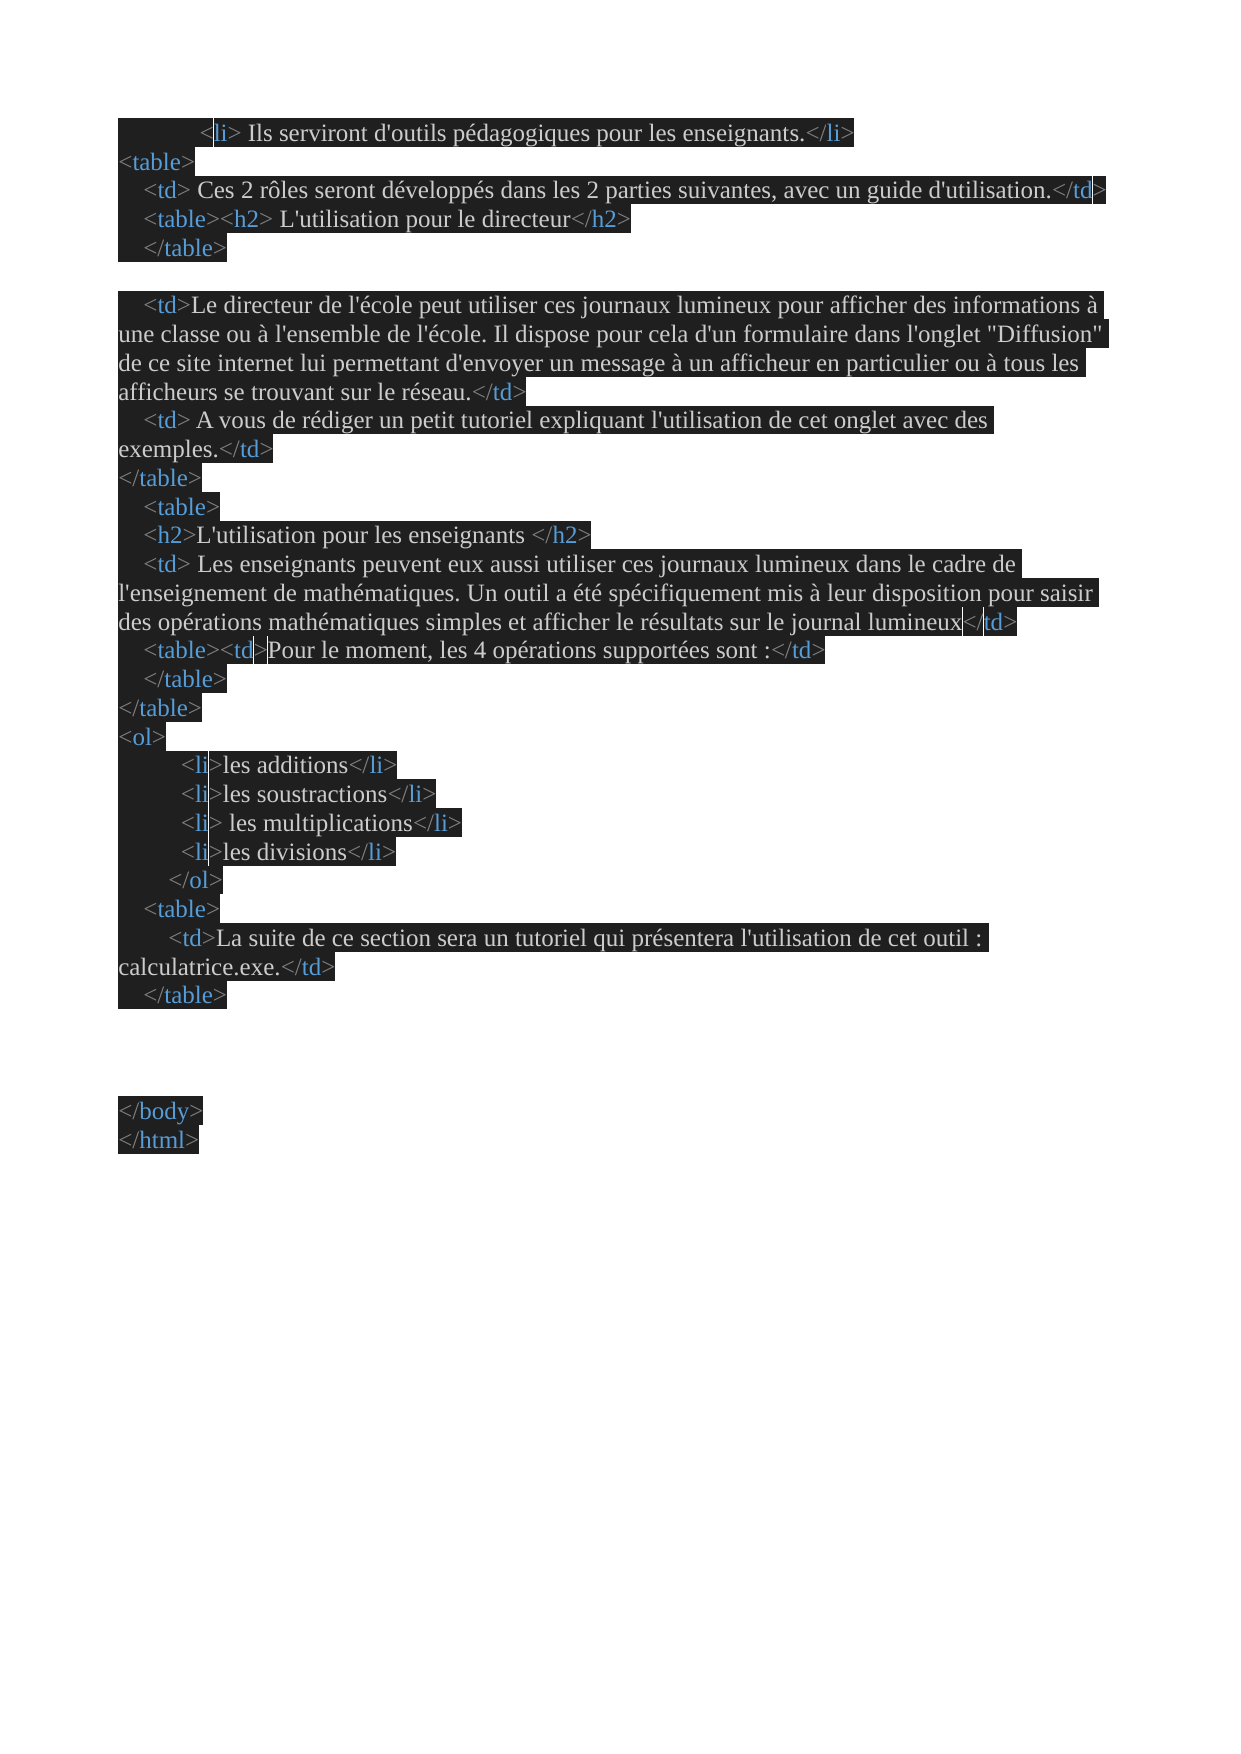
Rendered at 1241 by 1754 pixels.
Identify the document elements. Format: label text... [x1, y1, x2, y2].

text </html> [118, 1125, 1122, 1154]
text <table> [118, 894, 1122, 923]
text <td> Ces 2 rôles seront développés dans les 2 parties suivantes, avec un guide d'utilisation.</td> [118, 176, 1122, 204]
text </body> [118, 1096, 1122, 1125]
text </table> [118, 693, 1122, 722]
text <li>les additions</li> [118, 751, 1122, 779]
text <table><td>Pour le moment, les 4 opérations supportées sont :</td> [118, 636, 1122, 664]
text </table> [118, 981, 1122, 1009]
text <td> A vous de rédiger un petit tutoriel expliquant l'utilisation de cet onglet avec des exemples.</td> [118, 406, 1122, 463]
text <h2>L'utilisation pour les enseignants </h2> [118, 521, 1122, 549]
text <table><h2> L'utilisation pour le directeur</h2> [118, 204, 1122, 233]
text <td>Le directeur de l'école peut utiliser ces journaux lumineux pour afficher des informations à une classe ou à l'ensemble de l'école. Il dispose pour cela d'un formulaire dans l'onglet "Diffusion" de ce site internet lui permettant d'envoyer un message à un afficheur en particulier ou à tous les afficheurs se trouvant sur le réseau.</td> [118, 291, 1122, 406]
text <li>les soustractions</li> [118, 779, 1122, 808]
text <td>La suite de ce section sera un tutoriel qui présentera l'utilisation de cet outil : calculatrice.exe.</td> [118, 923, 1122, 981]
text </table> [118, 463, 1122, 492]
text <li>les divisions</li> [118, 837, 1122, 866]
text </ol> [118, 866, 1122, 894]
text </table> [118, 664, 1122, 693]
text <td> Les enseignants peuvent eux aussi utiliser ces journaux lumineux dans le cadre de l'enseignement de mathématiques. Un outil a été spécifiquement mis à leur disposition pour saisir des opérations mathématiques simples et afficher le résultats sur le journal lumineux</td> [118, 549, 1122, 636]
text <table> [118, 147, 1122, 176]
text <li> les multiplications</li> [118, 808, 1122, 837]
text </table> [118, 233, 1122, 262]
text <li> Ils serviront d'outils pédagogiques pour les enseignants.</li> [118, 118, 1122, 147]
text <ol> [118, 722, 1122, 751]
text <table> [118, 492, 1122, 521]
